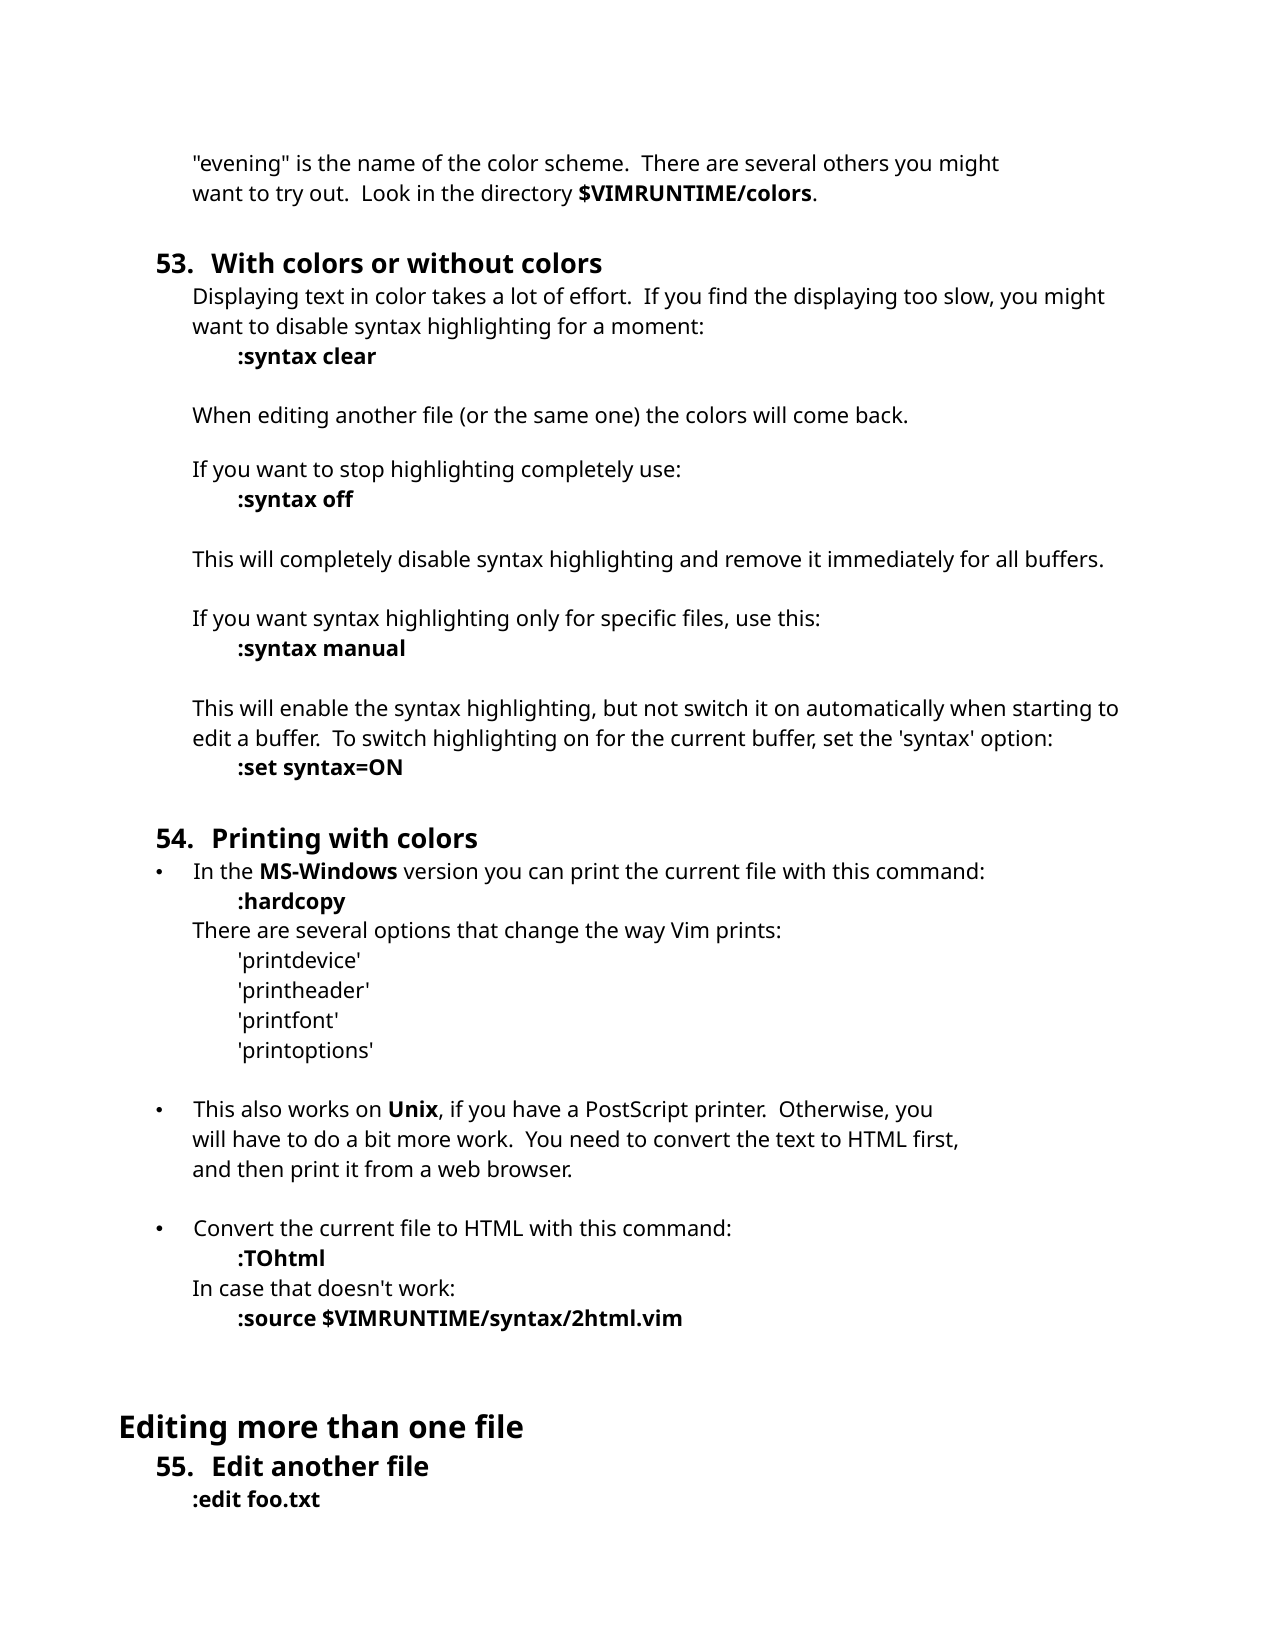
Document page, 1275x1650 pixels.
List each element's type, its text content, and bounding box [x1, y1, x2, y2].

list 'printdevice' [192, 945, 1157, 975]
list With colors or without colors [156, 244, 1157, 281]
list Printing with colors [156, 819, 1157, 856]
list Displaying text in color takes a lot of effort. If you find the displaying too slow, you might want to disable syntax highlighting for a moment: [192, 281, 1157, 341]
list 'printheader' [192, 975, 1157, 1005]
text When editing another file (or the same one) the colors will come back. [192, 400, 1157, 430]
text :syntax off [192, 484, 1157, 514]
list Convert the current file to HTML with this command: [156, 1213, 1157, 1243]
text :set syntax=ON [192, 752, 1157, 782]
list This also works on Unix, if you have a PostScript printer. Otherwise, you [156, 1094, 1157, 1124]
list There are several options that change the way Vim prints: [192, 916, 1157, 945]
text :syntax clear [192, 341, 1157, 371]
text Editing more than one file [118, 1405, 1157, 1448]
text :hardcopy [192, 886, 1157, 916]
text want to try out. Look in the directory $VIMRUNTIME/colors. [192, 178, 1157, 207]
list and then print it from a web browser. [192, 1154, 1157, 1184]
list :TOhtml [192, 1243, 1157, 1273]
list In case that doesn't work: [192, 1273, 1157, 1303]
text If you want to stop highlighting completely use: [192, 454, 1157, 484]
text "evening" is the name of the color scheme. There are several others you might [192, 148, 1157, 178]
list Edit another file [156, 1448, 1157, 1484]
text If you want syntax highlighting only for specific files, use this: [192, 603, 1157, 633]
text :syntax manual [192, 633, 1157, 663]
list :edit foo.txt [192, 1484, 1157, 1514]
text This will enable the syntax highlighting, but not switch it on automatically when starting to edit a buffer. To switch highlighting on for the current buffer, set the 'syntax' option: [192, 693, 1157, 752]
list In the MS-Windows version you can print the current file with this command: [156, 856, 1157, 886]
text This will completely disable syntax highlighting and remove it immediately for all buffers. [192, 544, 1157, 574]
list 'printoptions' [192, 1035, 1157, 1064]
list 'printfont' [192, 1005, 1157, 1035]
list :source $VIMRUNTIME/syntax/2html.vim [192, 1303, 1157, 1333]
list will have to do a bit more work. You need to convert the text to HTML first, [192, 1124, 1157, 1154]
